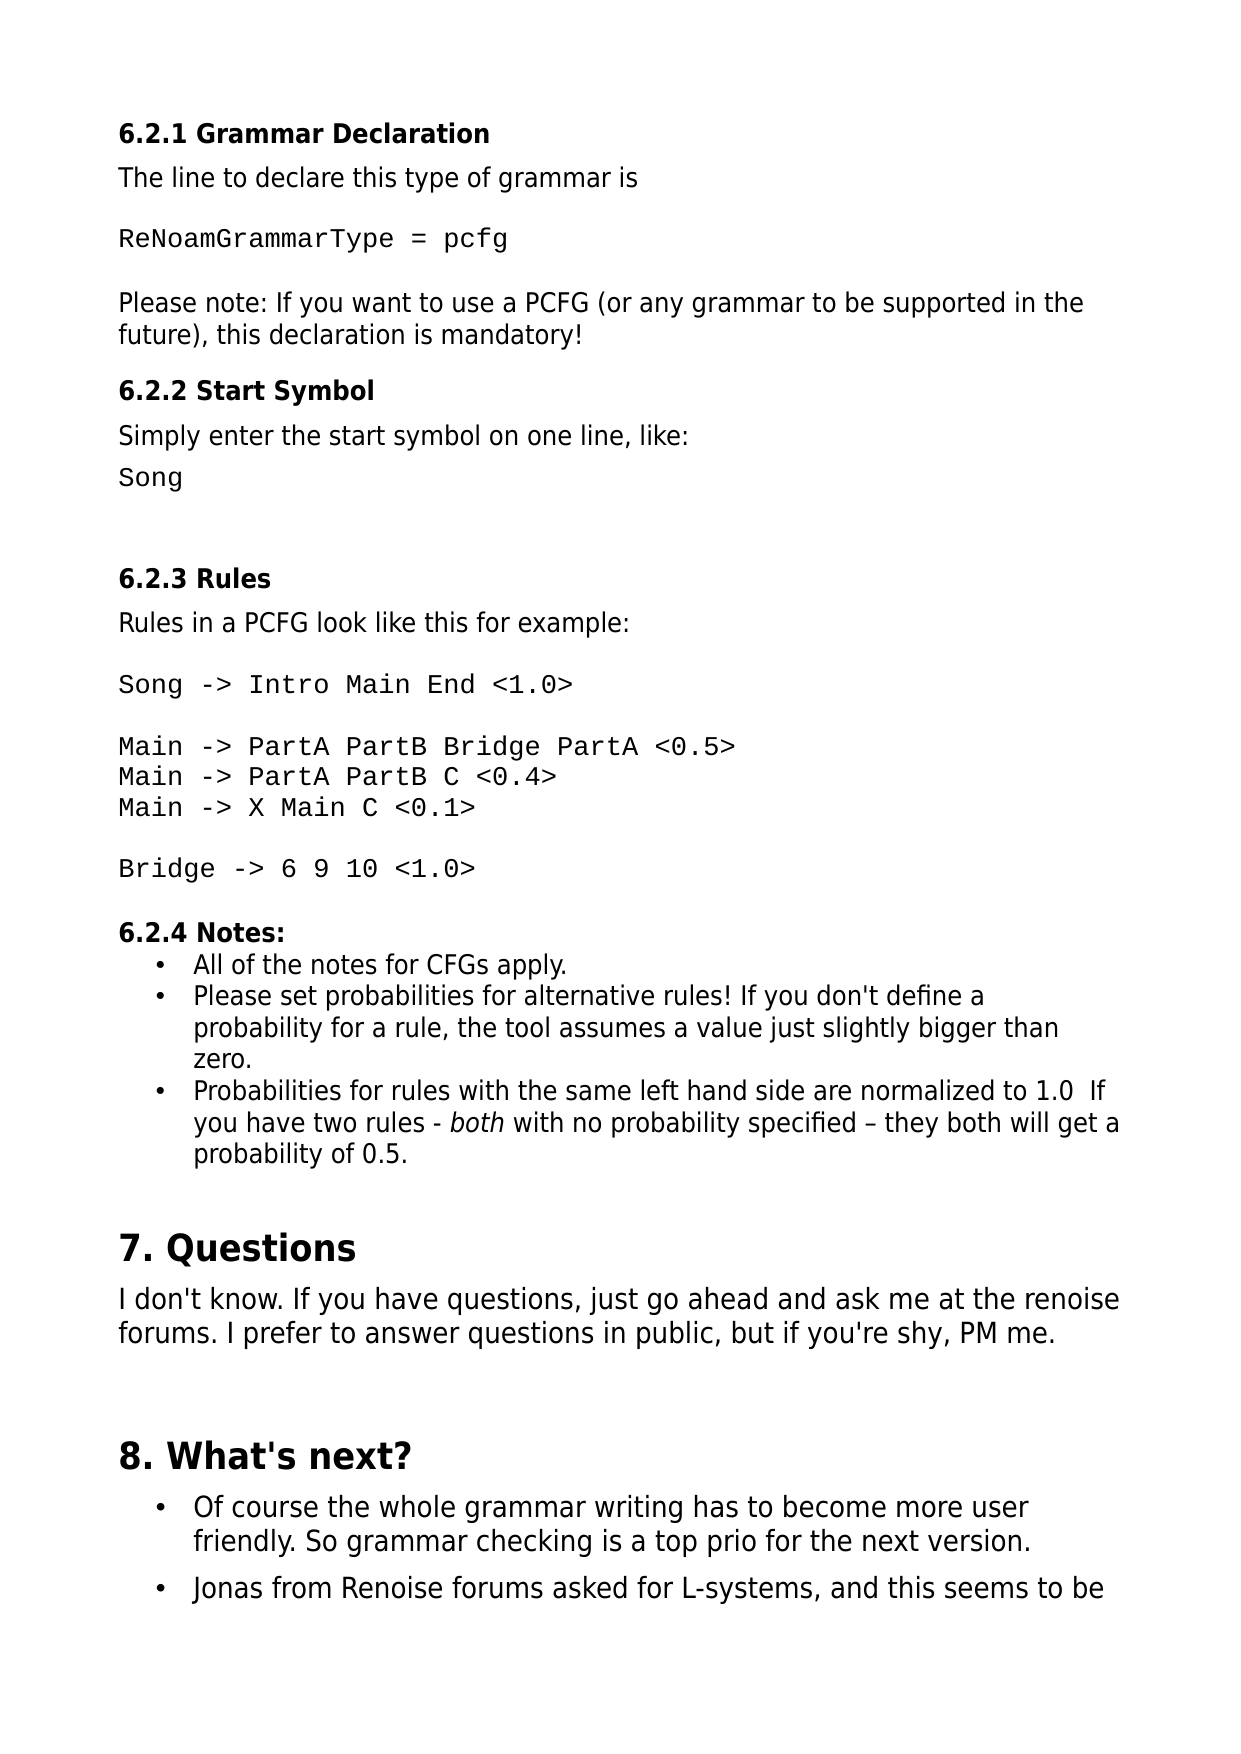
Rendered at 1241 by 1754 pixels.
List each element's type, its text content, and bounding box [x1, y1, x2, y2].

text Main -> PartA PartB Bridge PartA <0.5> [118, 732, 1122, 763]
subtitle 6.2.1 Grammar Declaration [118, 118, 1122, 150]
text Main -> PartA PartB C <0.4> [118, 763, 1122, 794]
text ReNoamGrammarType = pcfg [118, 225, 1122, 256]
subtitle 7. Questions [118, 1227, 1122, 1270]
text Rules in a PCFG look like this for example: [118, 608, 1122, 639]
subtitle 6.2.3 Rules [118, 564, 1122, 595]
list All of the notes for CFGs apply. [156, 949, 1122, 981]
text 6.2.4 Notes: [118, 917, 1122, 949]
list Of course the whole grammar writing has to become more user friendly. So grammar checking is a top prio for the next version. [156, 1491, 1122, 1559]
text Bridge -> 6 9 10 <1.0> [118, 855, 1122, 886]
text Song -> Intro Main End <1.0> [118, 671, 1122, 702]
list Please set probabilities for alternative rules! If you don't define a probability for a rule, the tool assumes a value just slightly bigger than zero. [156, 981, 1122, 1075]
text Simply enter the start symbol on one line, like: [118, 420, 1122, 451]
subtitle 8. What's next? [118, 1434, 1122, 1478]
text The line to declare this type of grammar is [118, 162, 1122, 194]
text I don't know. If you have questions, just go ahead and ask me at the renoise forums. I prefer to answer questions in public, but if you're shy, PM me. [118, 1283, 1122, 1351]
list Jonas from Renoise forums asked for L-systems, and this seems to be [156, 1571, 1122, 1605]
text Main -> X Main C <0.1> [118, 794, 1122, 824]
text Song [118, 464, 1122, 494]
subtitle 6.2.2 Start Symbol [118, 376, 1122, 407]
list Probabilities for rules with the same left hand side are normalized to 1.0 If you have two rules - both with no probability specified – they both will get a probability of 0.5. [156, 1075, 1122, 1170]
text Please note: If you want to use a PCFG (or any grammar to be supported in the future), this declaration is mandatory! [118, 288, 1122, 351]
